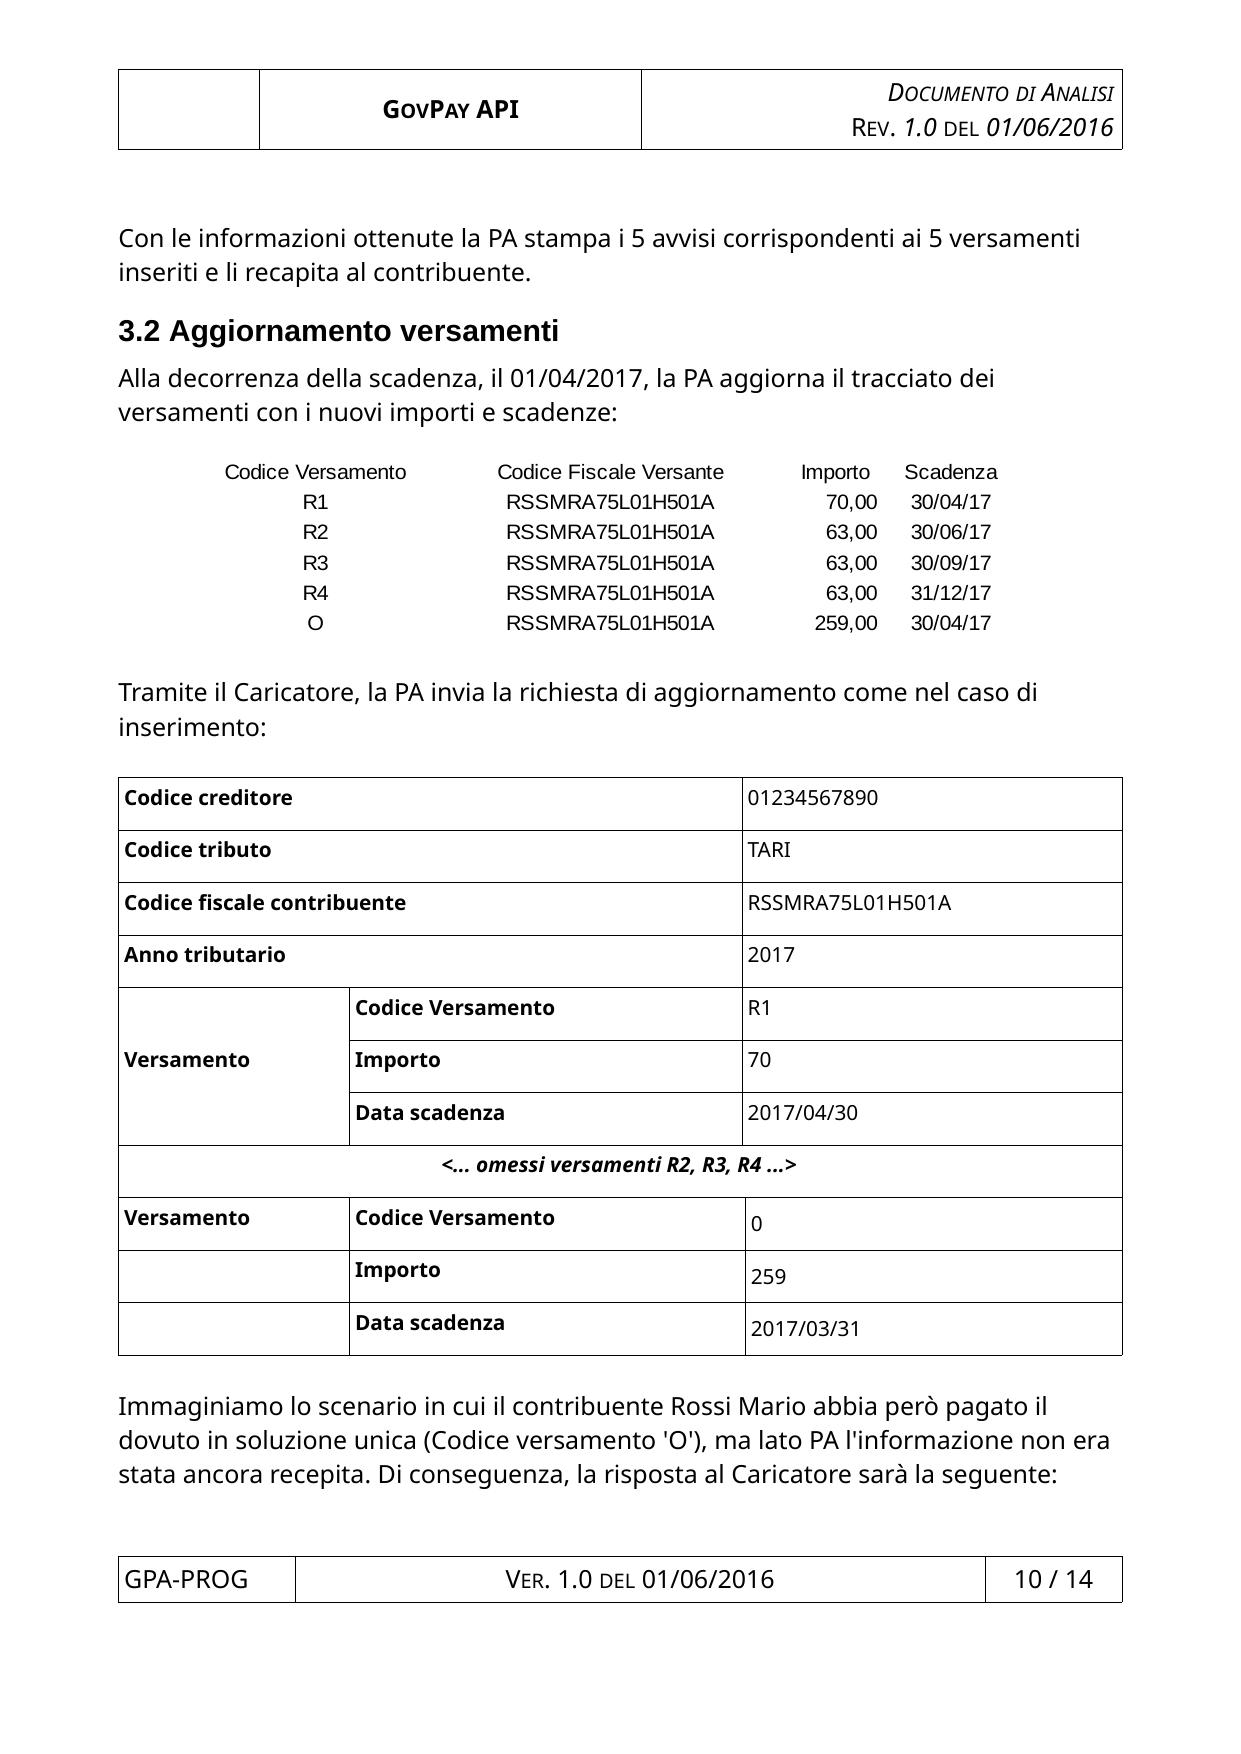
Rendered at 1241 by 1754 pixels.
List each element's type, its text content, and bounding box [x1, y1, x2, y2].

text Immaginiamo lo scenario in cui il contribuente Rossi Mario abbia però pagato il dovuto in soluzione unica (Codice versamento 'O'), ma lato PA l'informazione non era stata ancora recepita. Di conseguenza, la risposta al Caricatore sarà la seguente: [118, 1389, 1122, 1491]
text Alla decorrenza della scadenza, il 01/04/2017, la PA aggiorna il tracciato dei versamenti con i nuovi importi e scadenze: [118, 361, 1122, 429]
table_cell Codice Versamento [350, 988, 742, 1040]
table_cell RSSMRA75L01H501A [743, 883, 1122, 935]
table_header Codice creditore [119, 778, 742, 830]
table_cell 70 [743, 1041, 1122, 1092]
table_cell Importo [350, 1041, 742, 1092]
table_cell 0 [746, 1198, 1122, 1250]
text Con le informazioni ottenute la PA stampa i 5 avvisi corrispondenti ai 5 versamenti inseriti e li recapita al contribuente. [118, 220, 1122, 288]
table_cell 2017/04/30 [743, 1093, 1122, 1145]
table_cell Versamento [119, 1198, 349, 1250]
table_cell Versamento [119, 988, 349, 1145]
table_cell Importo [350, 1251, 745, 1302]
table_cell [119, 1251, 349, 1302]
table_cell Codice tributo [119, 831, 742, 882]
table_cell 2017/03/31 [746, 1303, 1122, 1355]
table_cell Anno tributario [119, 936, 742, 987]
table_cell TARI [743, 831, 1122, 882]
table_cell [119, 1303, 349, 1355]
table_cell 259 [746, 1251, 1122, 1302]
table_cell Data scadenza [350, 1303, 745, 1355]
table_cell R1 [743, 988, 1122, 1040]
text Tramite il Caricatore, la PA invia la richiesta di aggiornamento come nel caso di inserimento: [118, 675, 1122, 743]
table_cell Codice fiscale contribuente [119, 883, 742, 935]
table_header 01234567890 [743, 778, 1122, 830]
table_cell Data scadenza [350, 1093, 742, 1145]
table_cell Codice Versamento [350, 1198, 745, 1250]
subtitle Aggiornamento versamenti [118, 313, 1122, 348]
table_cell <... omessi versamenti R2, R3, R4 ...> [119, 1146, 1122, 1197]
table_cell 2017 [743, 936, 1122, 987]
